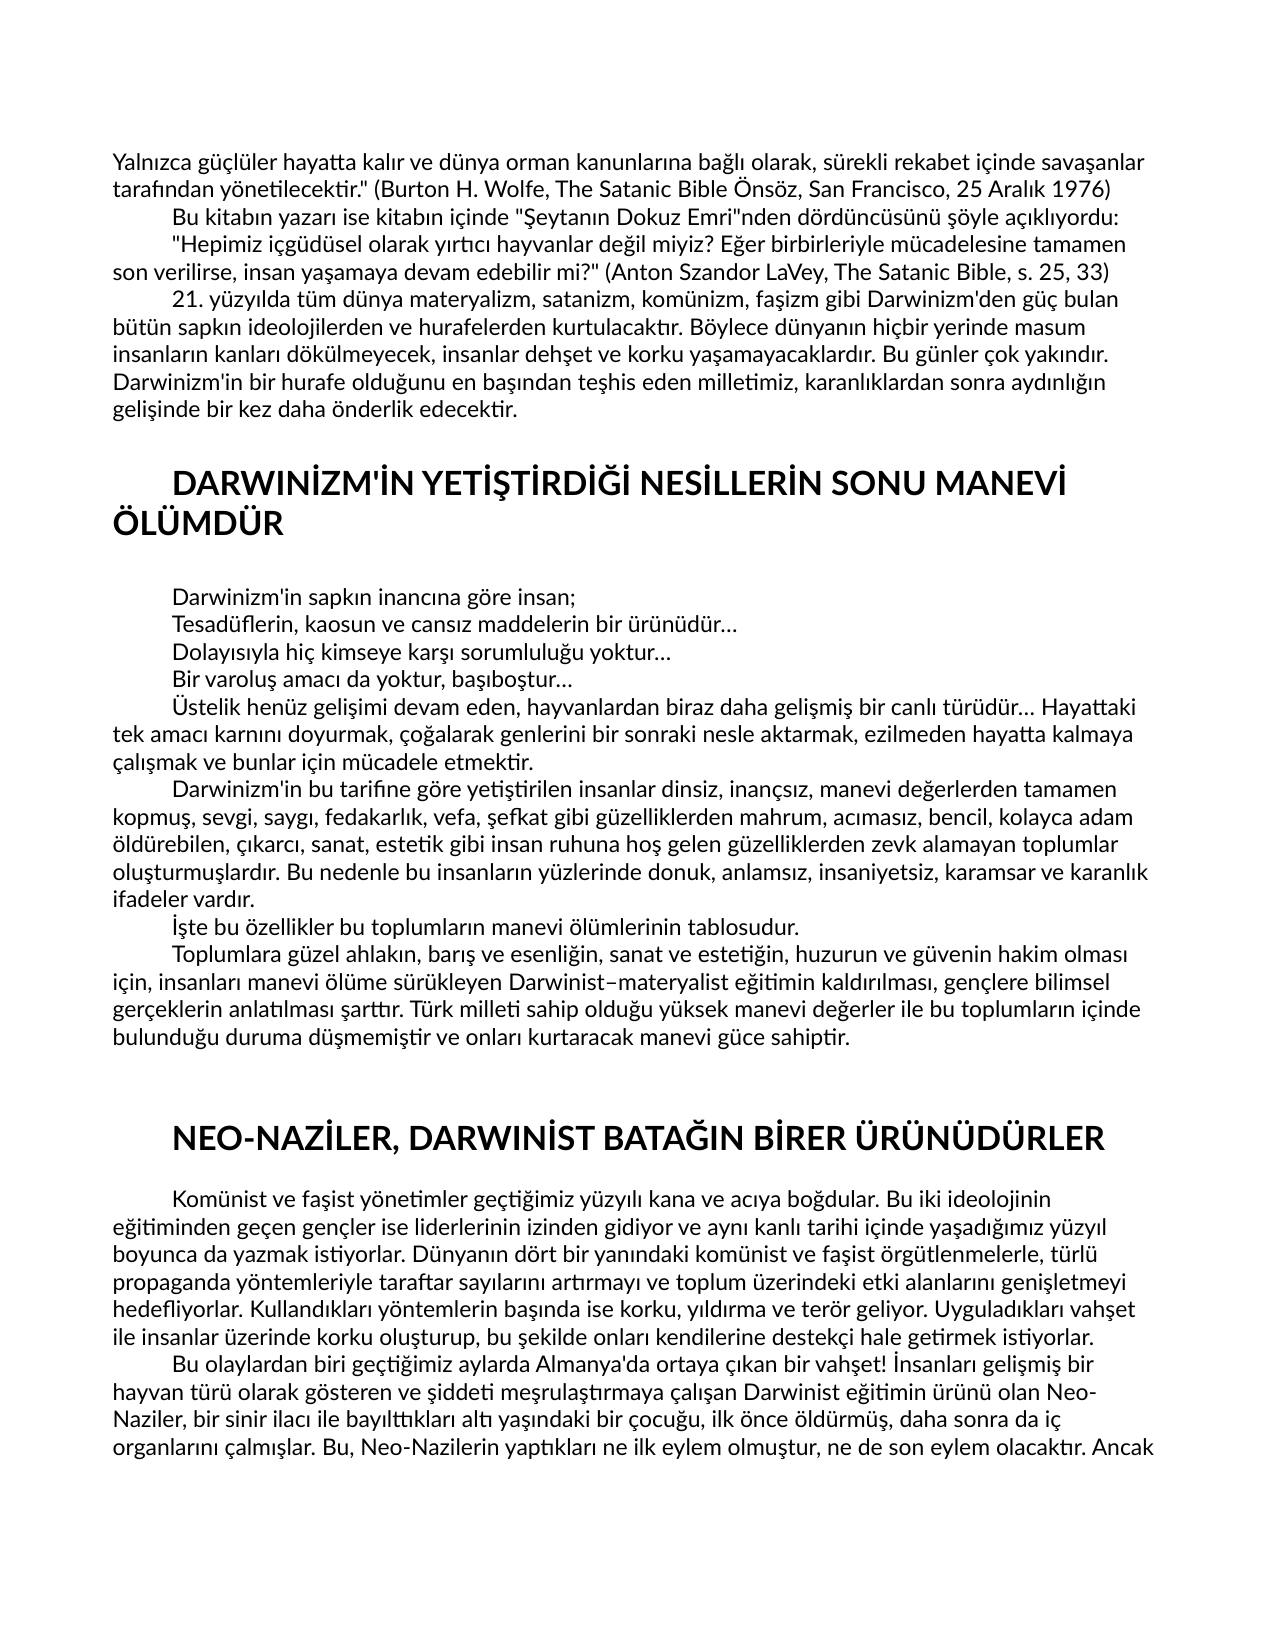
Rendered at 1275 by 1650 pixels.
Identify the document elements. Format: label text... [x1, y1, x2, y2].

text DARWINİZM'İN YETİŞTİRDİĞİ NESİLLERİN SONU MANEVİ ÖLÜMDÜR [112, 463, 1162, 543]
text Toplumlara güzel ahlakın, barış ve esenliğin, sanat ve estetiğin, huzurun ve güvenin hakim olması için, insanları manevi ölüme sürükleyen Darwinist–materyalist eğitimin kaldırılması, gençlere bilimsel gerçeklerin anlatılması şarttır. Türk milleti sahip olduğu yüksek manevi değerler ile bu toplumların içinde bulunduğu duruma düşmemiştir ve onları kurtaracak manevi güce sahiptir. [112, 940, 1162, 1050]
text Dolayısıyla hiç kimseye karşı sorumluluğu yoktur… [112, 638, 1162, 665]
text Yalnızca güçlüler hayatta kalır ve dünya orman kanunlarına bağlı olarak, sürekli rekabet içinde savaşanlar tarafından yönetilecektir." (Burton H. Wolfe, The Satanic Bible Önsöz, San Francisco, 25 Aralık 1976) [112, 148, 1162, 203]
text 21. yüzyılda tüm dünya materyalizm, satanizm, komünizm, faşizm gibi Darwinizm'den güç bulan bütün sapkın ideolojilerden ve hurafelerden kurtulacaktır. Böylece dünyanın hiçbir yerinde masum insanların kanları dökülmeyecek, insanlar dehşet ve korku yaşamayacaklardır. Bu günler çok yakındır. Darwinizm'in bir hurafe olduğunu en başından teşhis eden milletimiz, karanlıklardan sonra aydınlığın gelişinde bir kez daha önderlik edecektir. [112, 285, 1162, 423]
text "Hepimiz içgüdüsel olarak yırtıcı hayvanlar değil miyiz? Eğer birbirleriyle mücadelesine tamamen son verilirse, insan yaşamaya devam edebilir mi?" (Anton Szandor LaVey, The Satanic Bible, s. 25, 33) [112, 230, 1162, 285]
text NEO-NAZİLER, DARWINİST BATAĞIN BİRER ÜRÜNÜDÜRLER [112, 1118, 1162, 1158]
text Komünist ve faşist yönetimler geçtiğimiz yüzyılı kana ve acıya boğdular. Bu iki ideolojinin eğitiminden geçen gençler ise liderlerinin izinden gidiyor ve aynı kanlı tarihi içinde yaşadığımız yüzyıl boyunca da yazmak istiyorlar. Dünyanın dört bir yanındaki komünist ve faşist örgütlenmelerle, türlü propaganda yöntemleriyle taraftar sayılarını artırmayı ve toplum üzerindeki etki alanlarını genişletmeyi hedefliyorlar. Kullandıkları yöntemlerin başında ise korku, yıldırma ve terör geliyor. Uyguladıkları vahşet ile insanlar üzerinde korku oluşturup, bu şekilde onları kendilerine destekçi hale getirmek istiyorlar. [112, 1185, 1162, 1350]
text Tesadüflerin, kaosun ve cansız maddelerin bir ürünüdür… [112, 610, 1162, 638]
text Bir varoluş amacı da yoktur, başıboştur… [112, 665, 1162, 693]
text Bu kitabın yazarı ise kitabın içinde "Şeytanın Dokuz Emri"nden dördüncüsünü şöyle açıklıyordu: [112, 203, 1162, 230]
text İşte bu özellikler bu toplumların manevi ölümlerinin tablosudur. [112, 913, 1162, 940]
text Darwinizm'in sapkın inancına göre insan; [112, 583, 1162, 610]
text Bu olaylardan biri geçtiğimiz aylarda Almanya'da ortaya çıkan bir vahşet! İnsanları gelişmiş bir hayvan türü olarak gösteren ve şiddeti meşrulaştırmaya çalışan Darwinist eğitimin ürünü olan Neo-Naziler, bir sinir ilacı ile bayılttıkları altı yaşındaki bir çocuğu, ilk önce öldürmüş, daha sonra da iç organlarını çalmışlar. Bu, Neo-Nazilerin yaptıkları ne ilk eylem olmuştur, ne de son eylem olacaktır. Ancak [112, 1350, 1162, 1460]
text Üstelik henüz gelişimi devam eden, hayvanlardan biraz daha gelişmiş bir canlı türüdür… Hayattaki tek amacı karnını doyurmak, çoğalarak genlerini bir sonraki nesle aktarmak, ezilmeden hayatta kalmaya çalışmak ve bunlar için mücadele etmektir. [112, 693, 1162, 775]
text Darwinizm'in bu tarifine göre yetiştirilen insanlar dinsiz, inançsız, manevi değerlerden tamamen kopmuş, sevgi, saygı, fedakarlık, vefa, şefkat gibi güzelliklerden mahrum, acımasız, bencil, kolayca adam öldürebilen, çıkarcı, sanat, estetik gibi insan ruhuna hoş gelen güzelliklerden zevk alamayan toplumlar oluşturmuşlardır. Bu nedenle bu insanların yüzlerinde donuk, anlamsız, insaniyetsiz, karamsar ve karanlık ifadeler vardır. [112, 775, 1162, 913]
